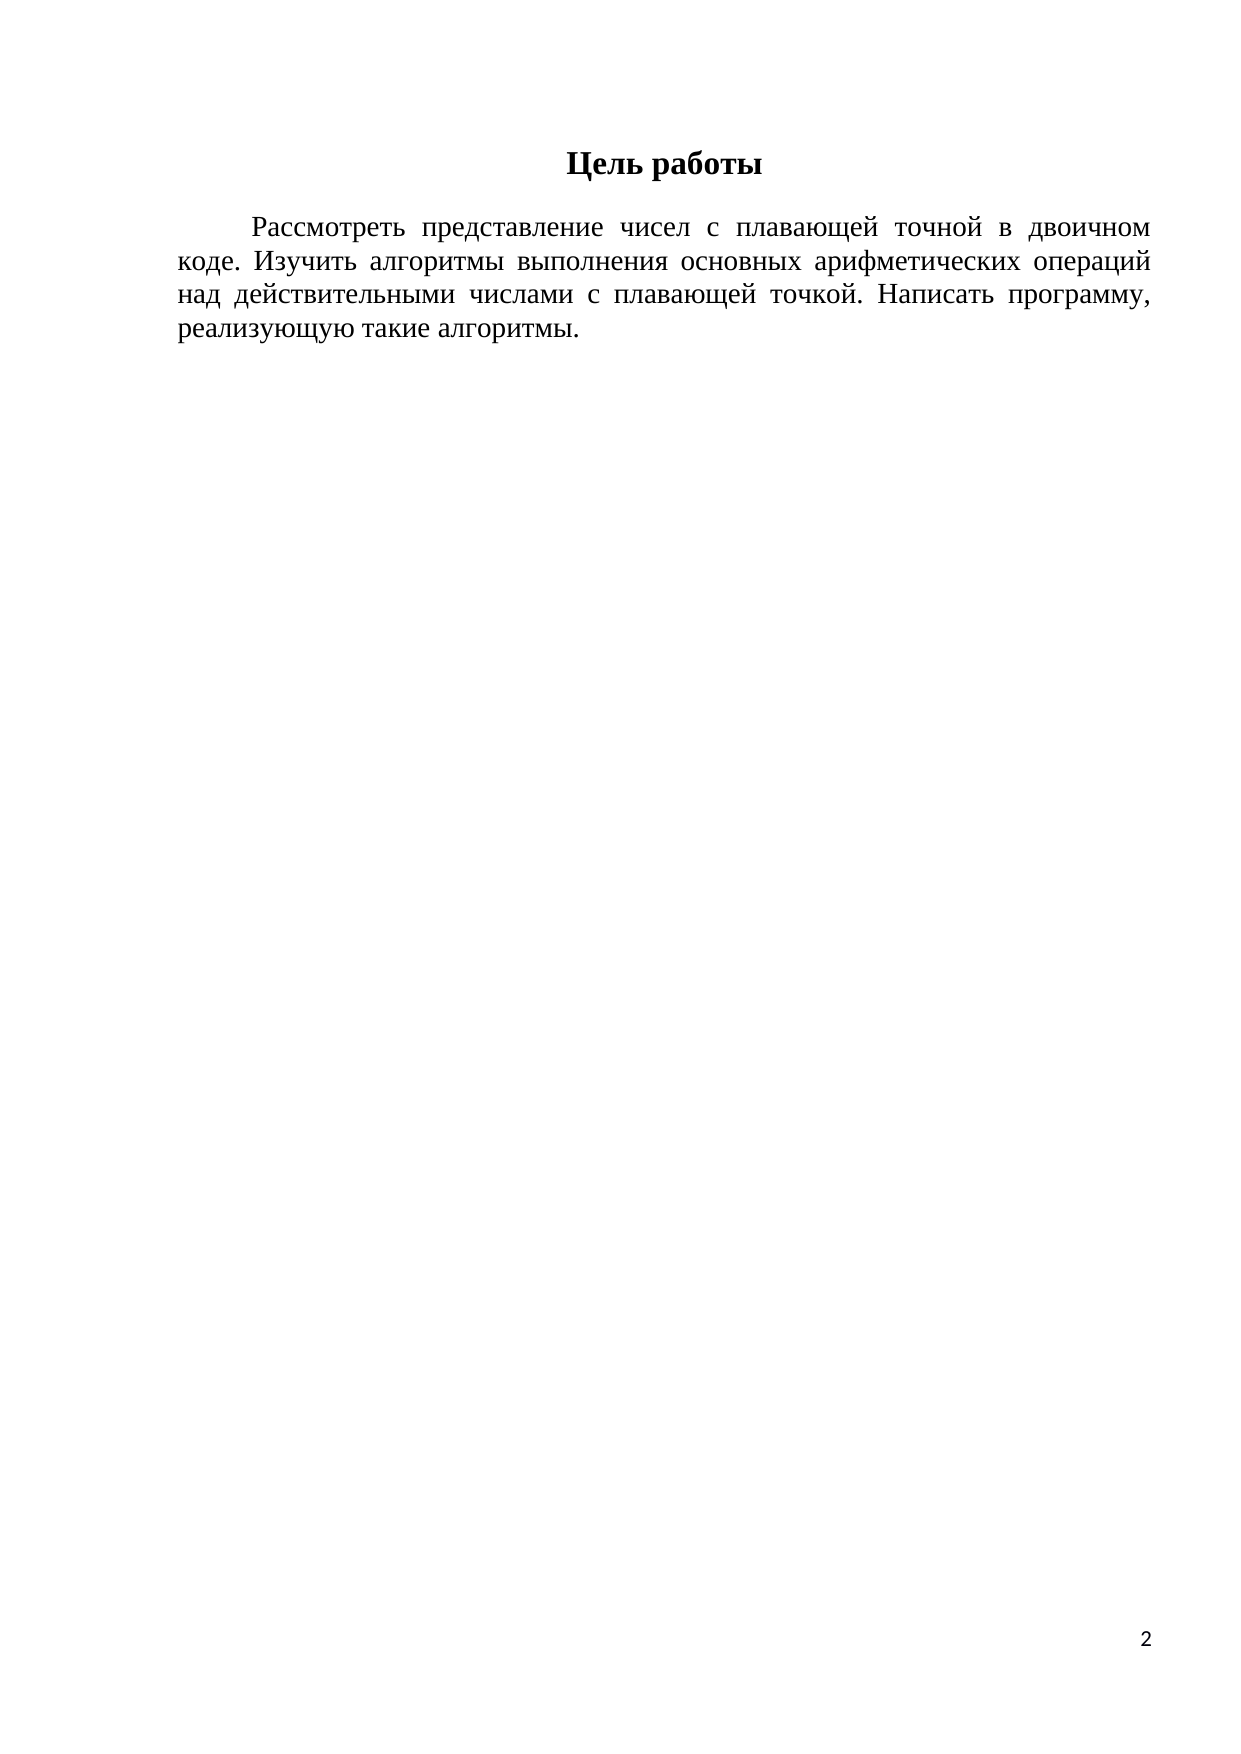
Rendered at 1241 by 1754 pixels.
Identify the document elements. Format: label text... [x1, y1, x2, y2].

subtitle Цель работы [177, 143, 1152, 181]
text Рассмотреть представление чисел с плавающей точной в двоичном коде. Изучить алгоритмы выполнения основных арифметических операций над действительными числами с плавающей точкой. Написать программу, реализующую такие алгоритмы. [177, 209, 1152, 344]
